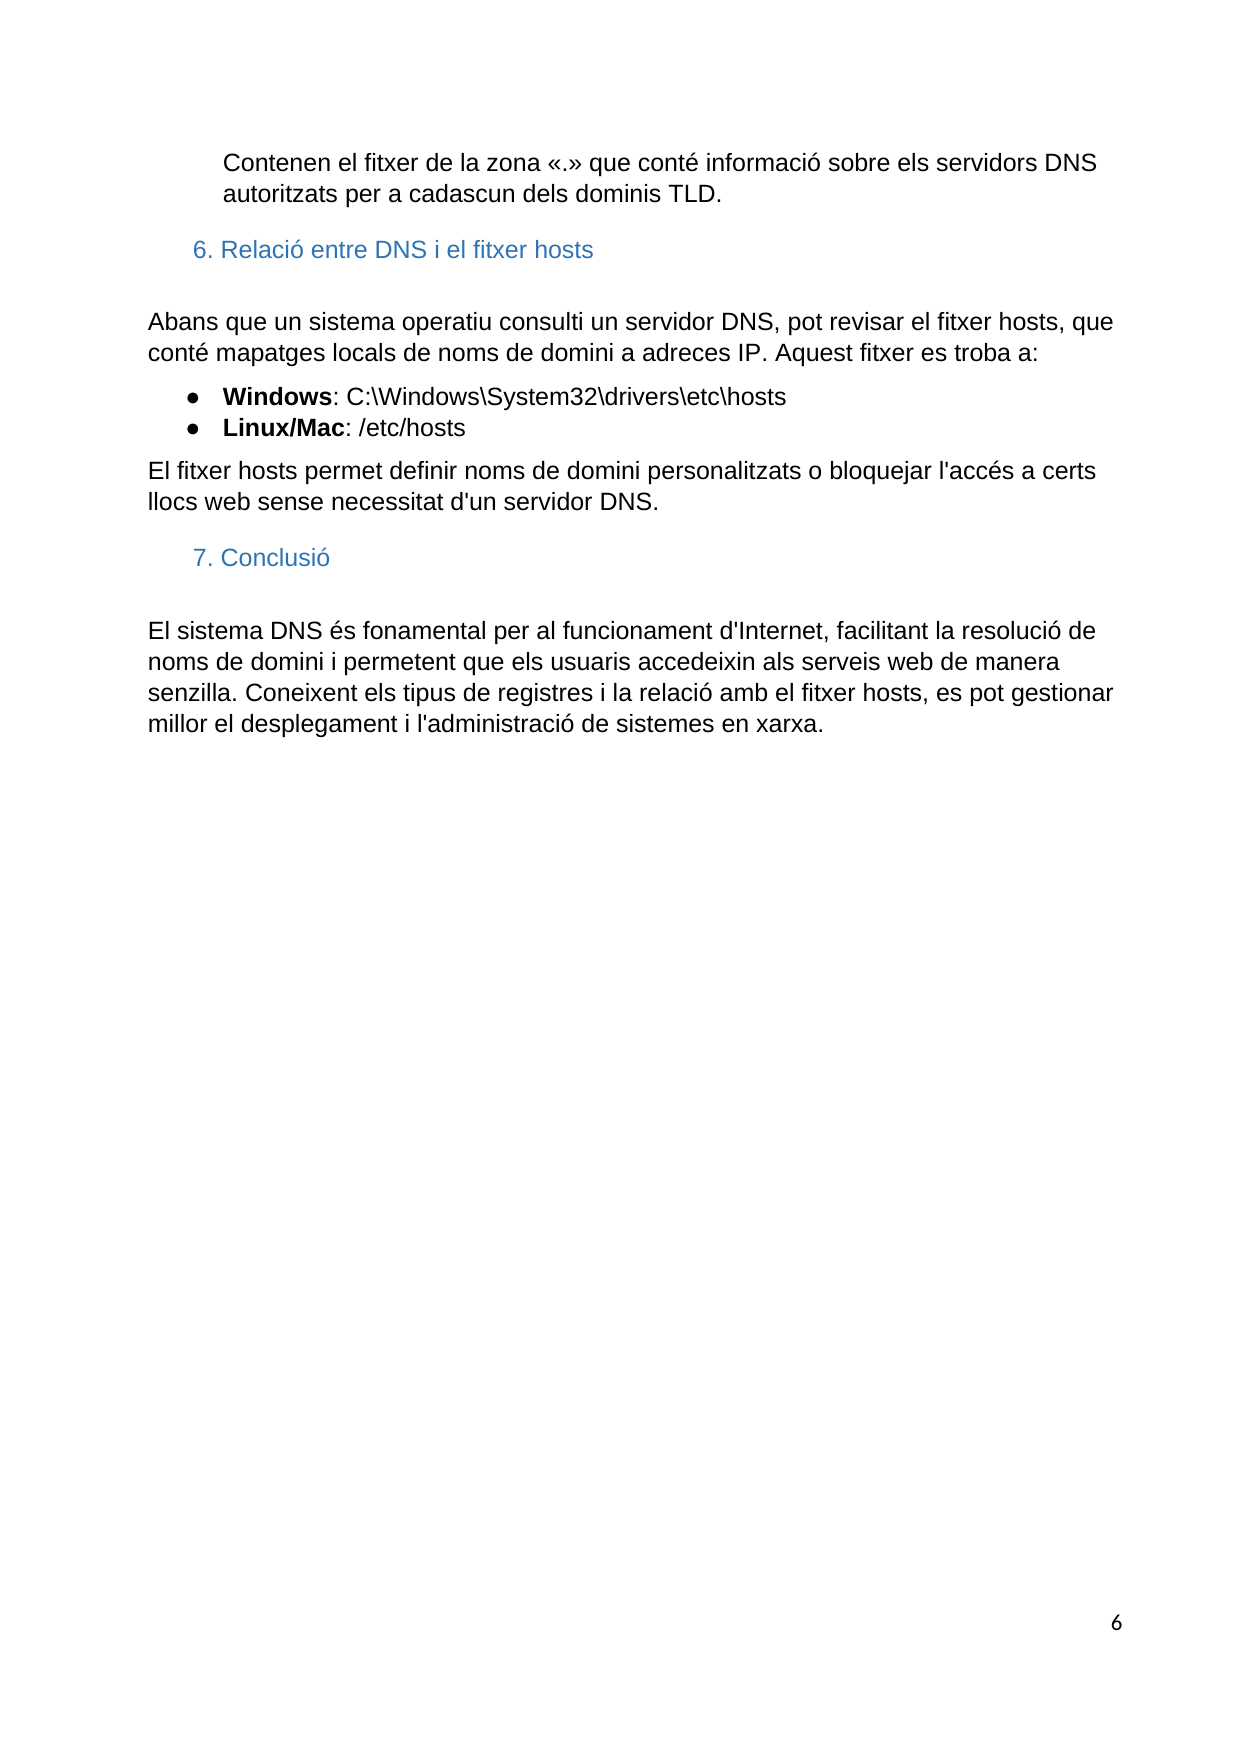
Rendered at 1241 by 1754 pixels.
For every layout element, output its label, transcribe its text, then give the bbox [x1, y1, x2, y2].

text Abans que un sistema operatiu consulti un servidor DNS, pot revisar el fitxer hosts, que conté mapatges locals de noms de domini a adreces IP. Aquest fitxer es troba a: [148, 307, 1122, 367]
list Contenen el fitxer de la zona «.» que conté informació sobre els servidors DNS autoritzats per a cadascun dels dominis TLD. [185, 148, 1122, 207]
text El sistema DNS és fonamental per al funcionament d'Internet, facilitant la resolució de noms de domini i permetent que els usuaris accedeixin als serveis web de manera senzilla. Coneixent els tipus de registres i la relació amb el fitxer hosts, es pot gestionar millor el desplegament i l'administració de sistemes en xarxa. [148, 616, 1122, 737]
subtitle 6. Relació entre DNS i el fitxer hosts [148, 235, 1122, 263]
list Windows: C:\Windows\System32\drivers\etc\hosts [185, 382, 1122, 410]
list Linux/Mac: /etc/hosts [185, 413, 1122, 441]
text El fitxer hosts permet definir noms de domini personalitzats o bloquejar l'accés a certs llocs web sense necessitat d'un servidor DNS. [148, 456, 1122, 516]
subtitle 7. Conclusió [148, 543, 1122, 572]
